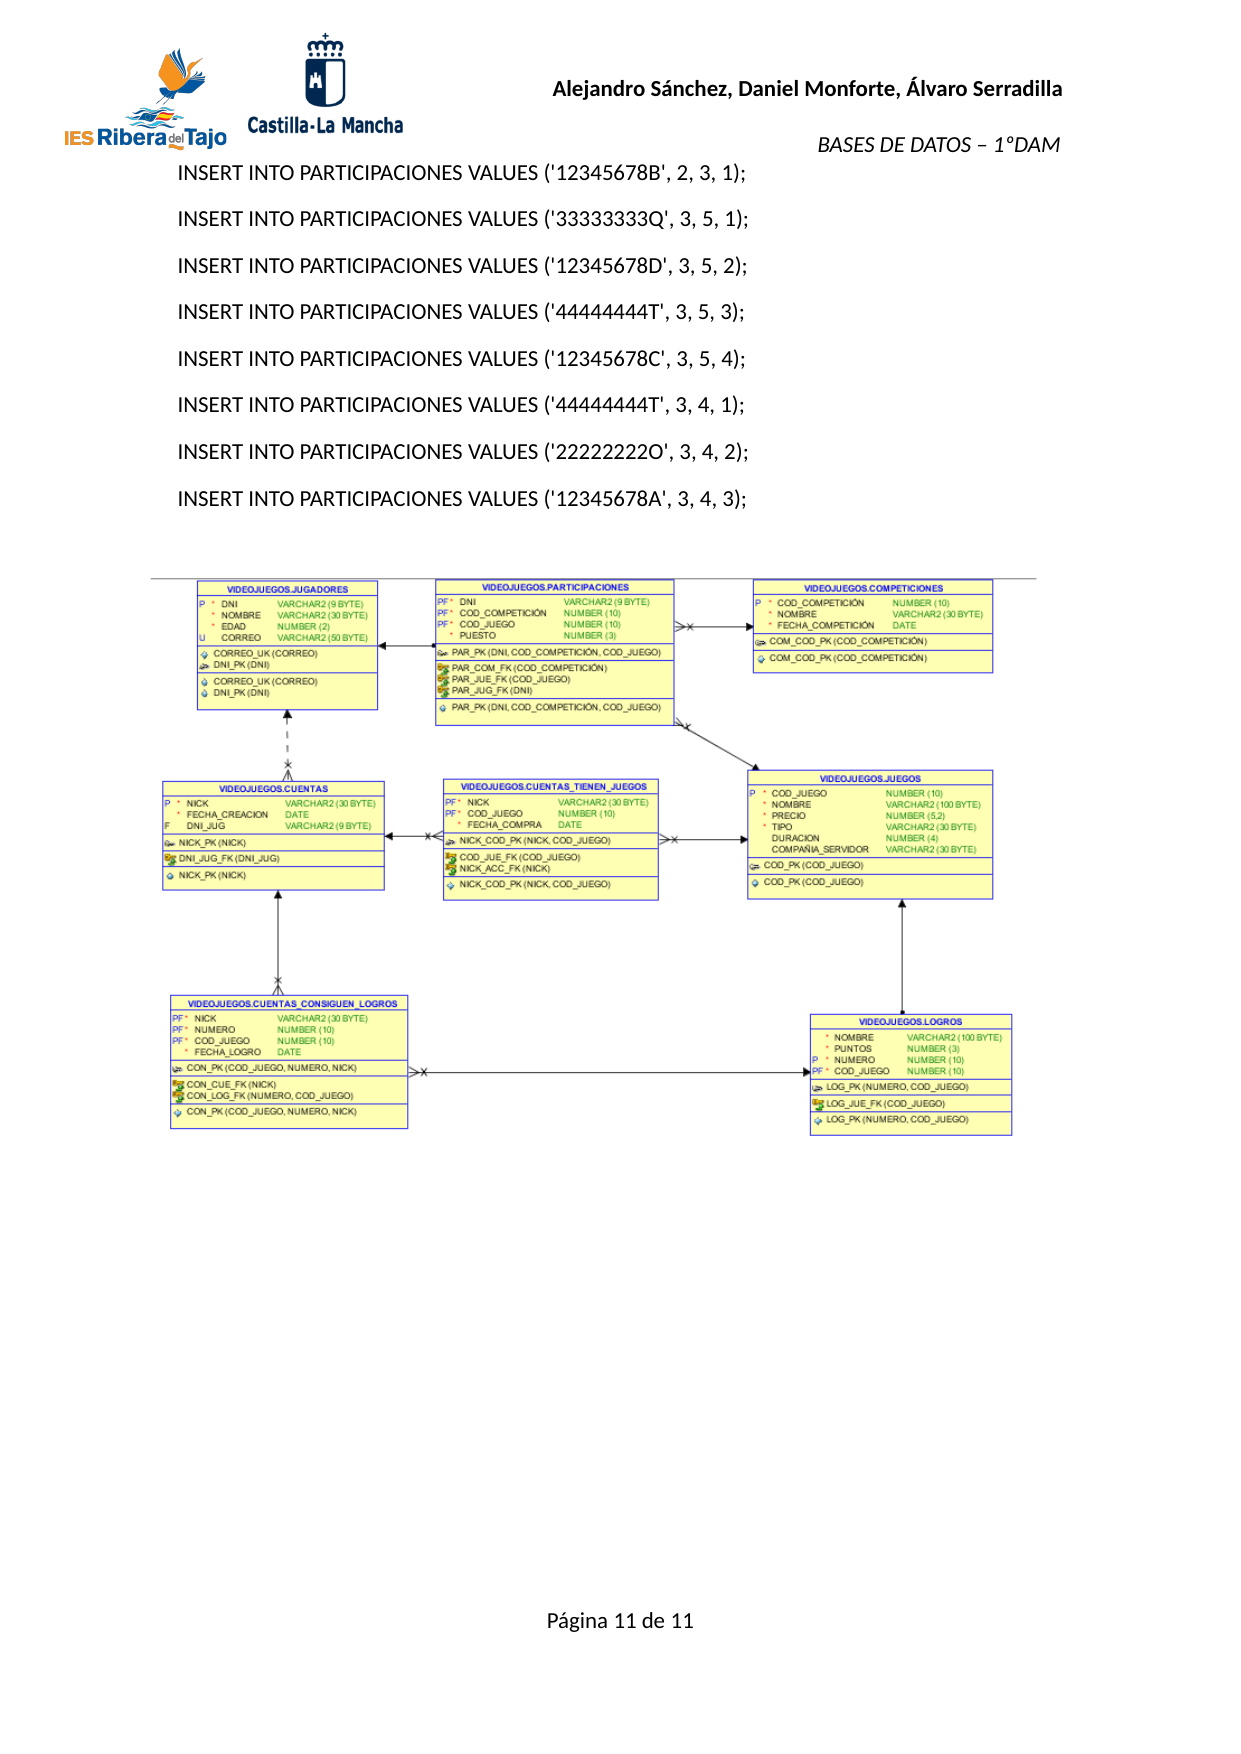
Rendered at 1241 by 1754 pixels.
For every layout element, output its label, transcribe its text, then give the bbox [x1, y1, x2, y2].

text INSERT INTO PARTICIPACIONES VALUES ('22222222O', 3, 4, 2); [177, 437, 1063, 465]
text INSERT INTO PARTICIPACIONES VALUES ('12345678A', 3, 4, 3); [177, 484, 1063, 512]
text INSERT INTO PARTICIPACIONES VALUES ('33333333Q', 3, 5, 1); [177, 204, 1063, 232]
picture [150, 576, 1037, 1174]
text INSERT INTO PARTICIPACIONES VALUES ('12345678B', 2, 3, 1); [177, 158, 1063, 186]
text INSERT INTO PARTICIPACIONES VALUES ('12345678D', 3, 5, 2); [177, 251, 1063, 279]
text INSERT INTO PARTICIPACIONES VALUES ('44444444T', 3, 5, 3); [177, 297, 1063, 326]
text INSERT INTO PARTICIPACIONES VALUES ('12345678C', 3, 5, 4); [177, 344, 1063, 372]
text INSERT INTO PARTICIPACIONES VALUES ('44444444T', 3, 4, 1); [177, 391, 1063, 419]
picture [65, 21, 424, 151]
